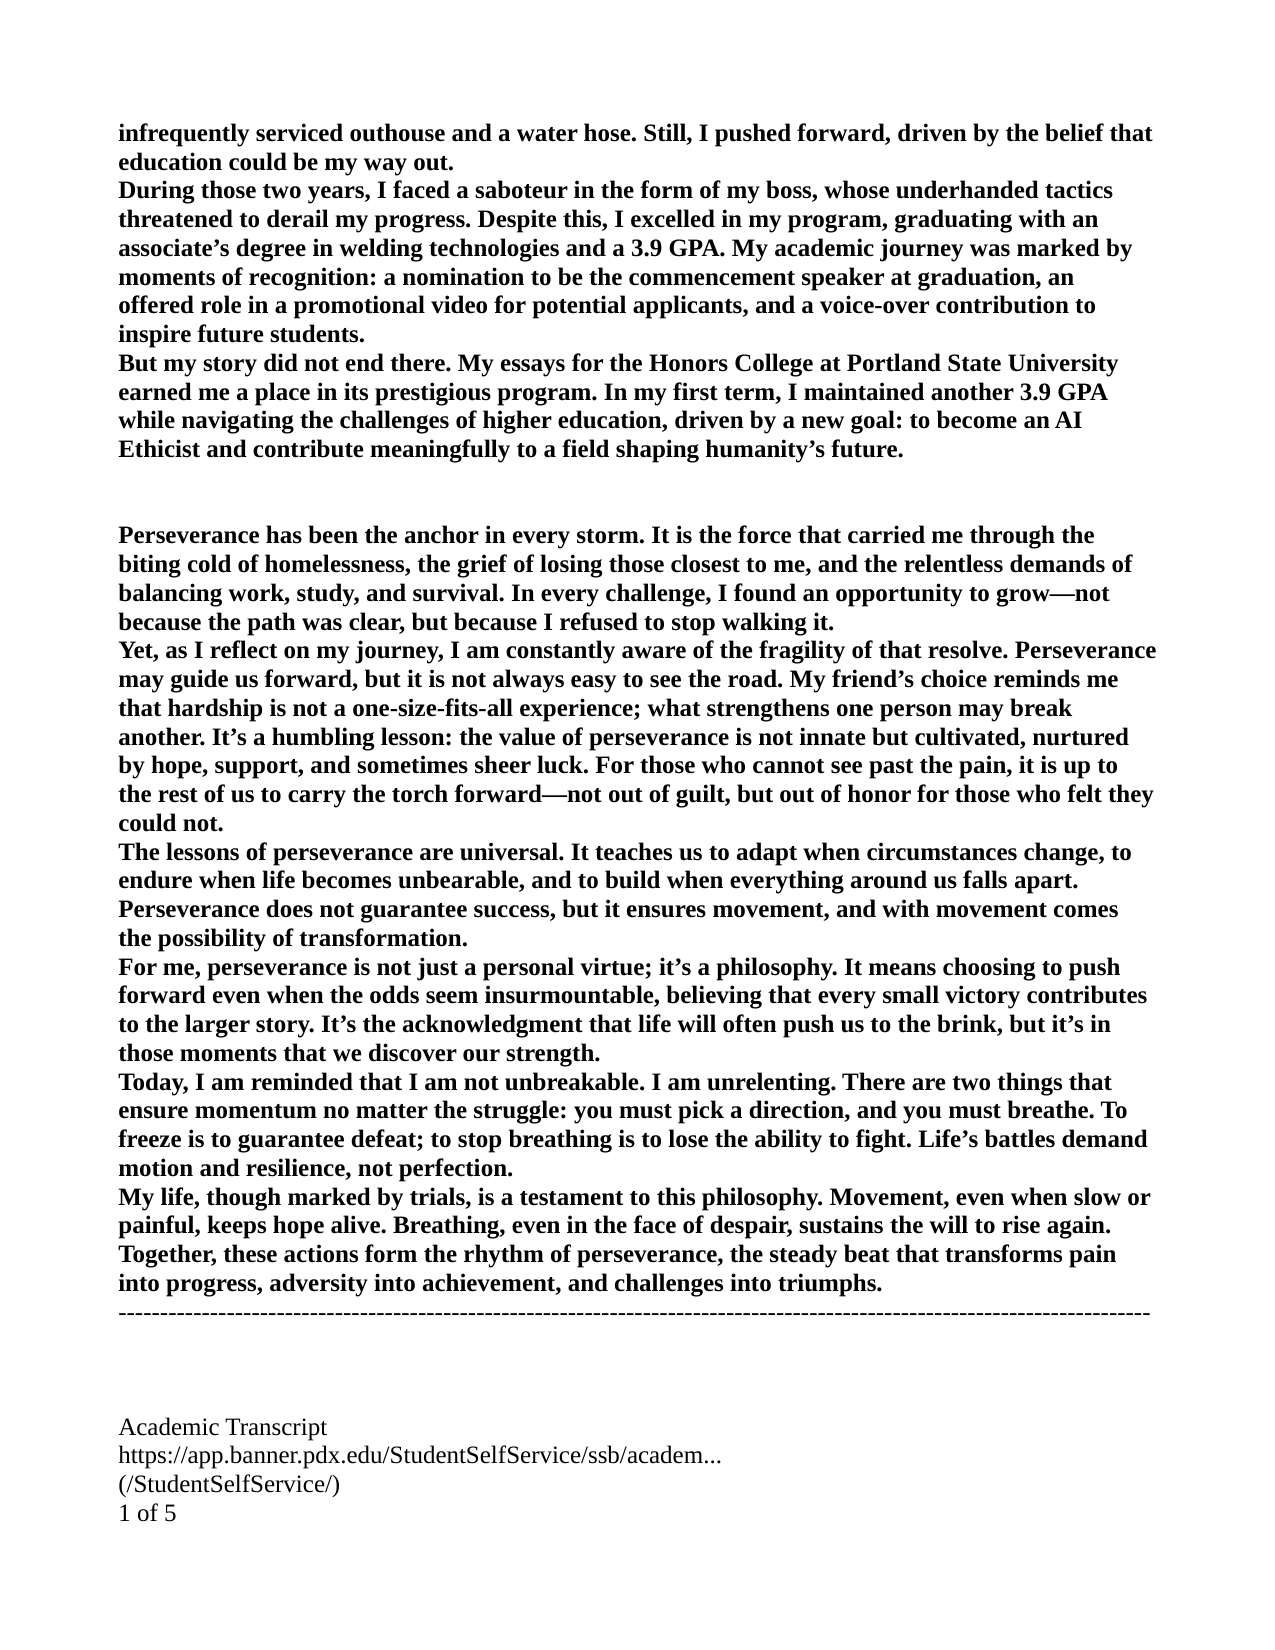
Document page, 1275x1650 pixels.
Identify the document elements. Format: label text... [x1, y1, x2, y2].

text Academic Transcript [118, 1412, 1157, 1441]
text 1 of 5 [118, 1498, 1157, 1527]
text ---------------------------------------------------------------------------------------------------------------------------- [118, 1297, 1157, 1326]
text For me, perseverance is not just a personal virtue; it’s a philosophy. It means choosing to push forward even when the odds seem insurmountable, believing that every small victory contributes to the larger story. It’s the acknowledgment that life will often push us to the brink, but it’s in those moments that we discover our strength. [118, 952, 1157, 1067]
text But my story did not end there. My essays for the Honors College at Portland State University earned me a place in its prestigious program. In my first term, I maintained another 3.9 GPA while navigating the challenges of higher education, driven by a new goal: to become an AI Ethicist and contribute meaningfully to a field shaping humanity’s future. [118, 348, 1157, 463]
text Perseverance has been the anchor in every storm. It is the force that carried me through the biting cold of homelessness, the grief of losing those closest to me, and the relentless demands of balancing work, study, and survival. In every challenge, I found an opportunity to grow—not because the path was clear, but because I refused to stop walking it. [118, 521, 1157, 636]
text My life, though marked by trials, is a testament to this philosophy. Movement, even when slow or painful, keeps hope alive. Breathing, even in the face of despair, sustains the will to rise again. Together, these actions form the rhythm of perseverance, the steady beat that transforms pain into progress, adversity into achievement, and challenges into triumphs. [118, 1182, 1157, 1297]
text infrequently serviced outhouse and a water hose. Still, I pushed forward, driven by the belief that education could be my way out. [118, 118, 1157, 176]
text The lessons of perseverance are universal. It teaches us to adapt when circumstances change, to endure when life becomes unbearable, and to build when everything around us falls apart. Perseverance does not guarantee success, but it ensures movement, and with movement comes the possibility of transformation. [118, 837, 1157, 952]
text https://app.banner.pdx.edu/StudentSelfService/ssb/academ... [118, 1441, 1157, 1469]
text Yet, as I reflect on my journey, I am constantly aware of the fragility of that resolve. Perseverance may guide us forward, but it is not always easy to see the road. My friend’s choice reminds me that hardship is not a one-size-fits-all experience; what strengthens one person may break another. It’s a humbling lesson: the value of perseverance is not innate but cultivated, nurtured by hope, support, and sometimes sheer luck. For those who cannot see past the pain, it is up to the rest of us to carry the torch forward—not out of guilt, but out of honor for those who felt they could not. [118, 636, 1157, 837]
text (/StudentSelfService/) [118, 1469, 1157, 1498]
text During those two years, I faced a saboteur in the form of my boss, whose underhanded tactics threatened to derail my progress. Despite this, I excelled in my program, graduating with an associate’s degree in welding technologies and a 3.9 GPA. My academic journey was marked by moments of recognition: a nomination to be the commencement speaker at graduation, an offered role in a promotional video for potential applicants, and a voice-over contribution to inspire future students. [118, 176, 1157, 348]
text Today, I am reminded that I am not unbreakable. I am unrelenting. There are two things that ensure momentum no matter the struggle: you must pick a direction, and you must breathe. To freeze is to guarantee defeat; to stop breathing is to lose the ability to fight. Life’s battles demand motion and resilience, not perfection. [118, 1067, 1157, 1182]
